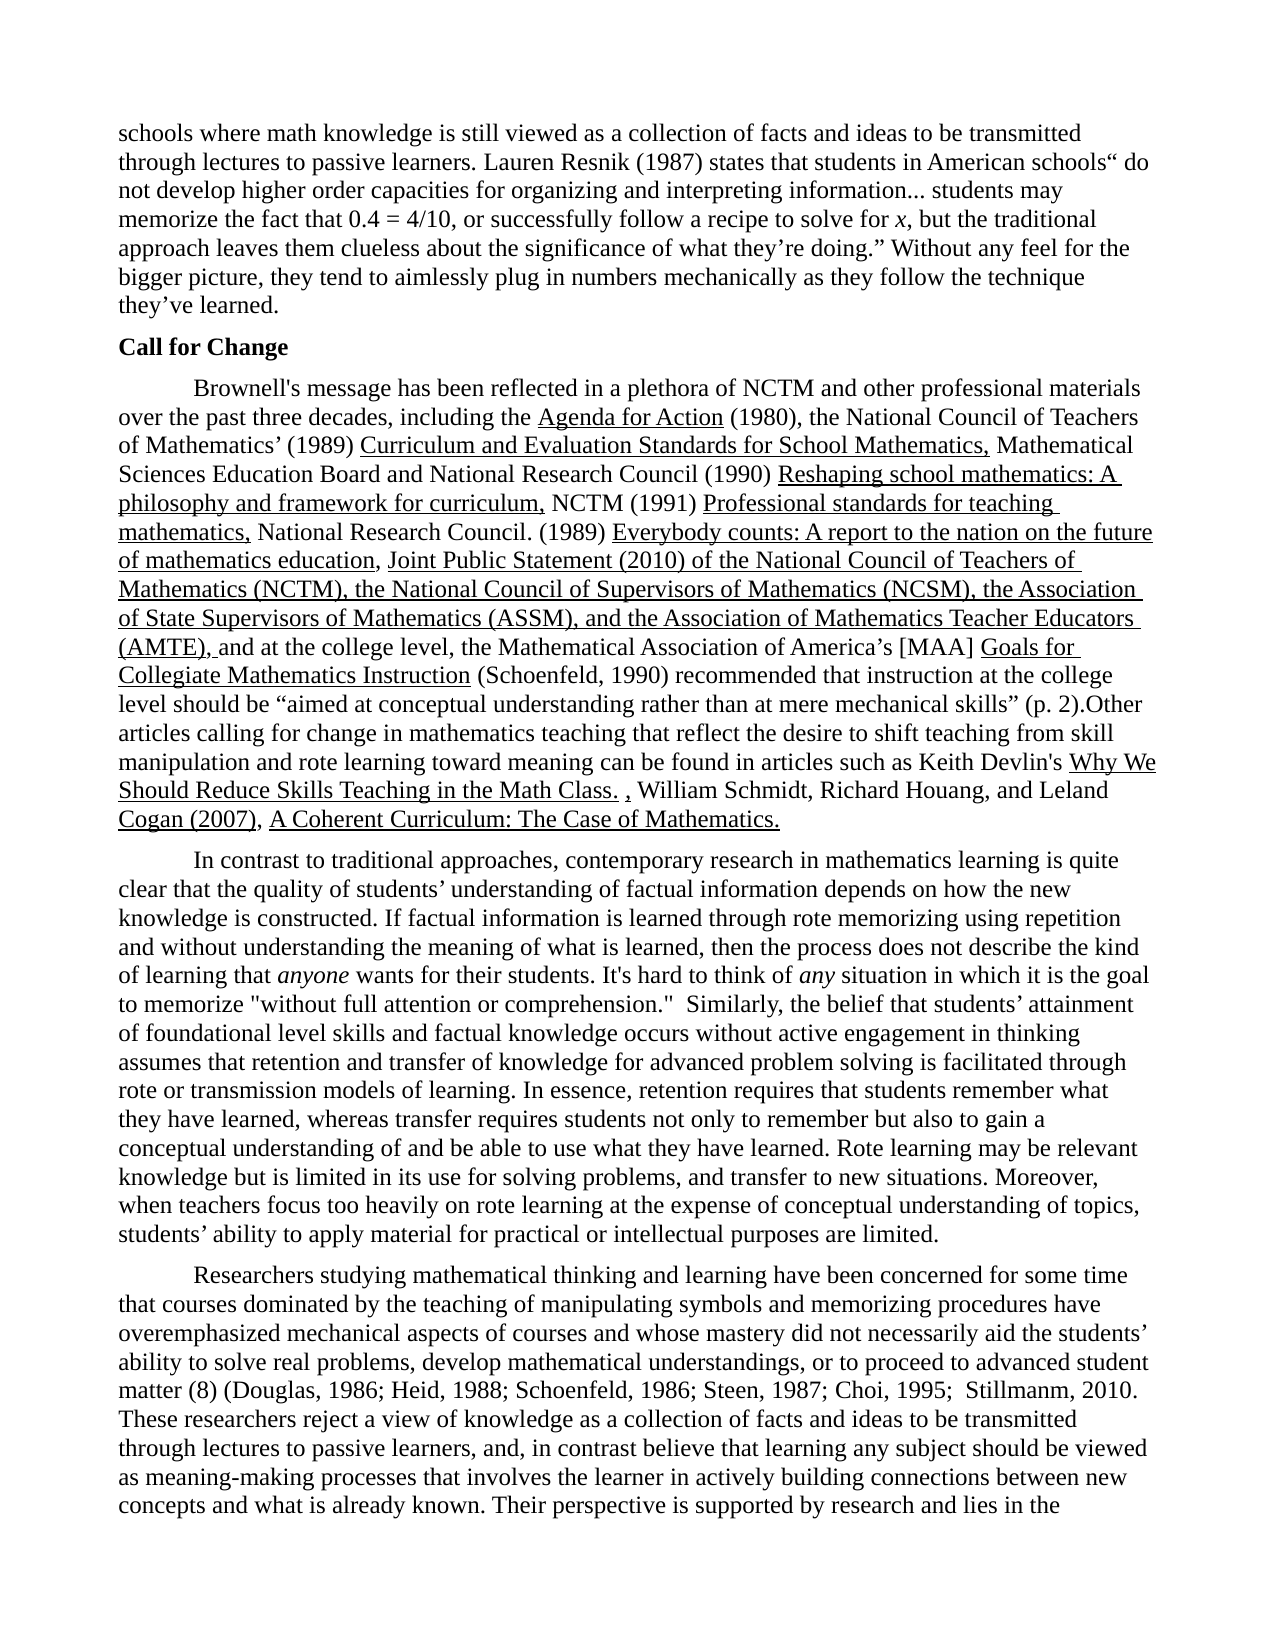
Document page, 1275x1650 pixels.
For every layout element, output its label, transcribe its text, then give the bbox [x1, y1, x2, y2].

text schools where math knowledge is still viewed as a collection of facts and ideas to be transmitted through lectures to passive learners. Lauren Resnik (1987) states that students in American schools“ do not develop higher order capacities for organizing and interpreting information... students may memorize the fact that 0.4 = 4/10, or successfully follow a recipe to solve for x, but the traditional approach leaves them clueless about the significance of what they’re doing.” Without any feel for the bigger picture, they tend to aimlessly plug in numbers mechanically as they follow the technique they’ve learned. [118, 118, 1157, 319]
text Call for Change [118, 332, 1157, 361]
text Researchers studying mathematical thinking and learning have been concerned for some time that courses dominated by the teaching of manipulating symbols and memorizing procedures have overemphasized mechanical aspects of courses and whose mastery did not necessarily aid the students’ ability to solve real problems, develop mathematical understandings, or to proceed to advanced student matter (8) (Douglas, 1986; Heid, 1988; Schoenfeld, 1986; Steen, 1987; Choi, 1995; Stillmanm, 2010. These researchers reject a view of knowledge as a collection of facts and ideas to be transmitted through lectures to passive learners, and, in contrast believe that learning any subject should be viewed as meaning-making processes that involves the learner in actively building connections between new concepts and what is already known. Their perspective is supported by research and lies in the [118, 1261, 1157, 1519]
text Brownell's message has been reflected in a plethora of NCTM and other professional materials over the past three decades, including the Agenda for Action (1980), the National Council of Teachers of Mathematics’ (1989) Curriculum and Evaluation Standards for School Mathematics, Mathematical Sciences Education Board and National Research Council (1990) Reshaping school mathematics: A philosophy and framework for curriculum, NCTM (1991) Professional standards for teaching mathematics, National Research Council. (1989) Everybody counts: A report to the nation on the future of mathematics education, Joint Public Statement (2010) of the National Council of Teachers of Mathematics (NCTM), the National Council of Supervisors of Mathematics (NCSM), the Association of State Supervisors of Mathematics (ASSM), and the Association of Mathematics Teacher Educators (AMTE), and at the college level, the Mathematical Association of America’s [MAA] Goals for Collegiate Mathematics Instruction (Schoenfeld, 1990) recommended that instruction at the college level should be “aimed at conceptual understanding rather than at mere mechanical skills” (p. 2).Other articles calling for change in mathematics teaching that reflect the desire to shift teaching from skill manipulation and rote learning toward meaning can be found in articles such as Keith Devlin's Why We Should Reduce Skills Teaching in the Math Class. , William Schmidt, Richard Houang, and Leland Cogan (2007), A Coherent Curriculum: The Case of Mathematics. [118, 373, 1157, 833]
text In contrast to traditional approaches, contemporary research in mathematics learning is quite clear that the quality of students’ understanding of factual information depends on how the new knowledge is constructed. If factual information is learned through rote memorizing using repetition and without understanding the meaning of what is learned, then the process does not describe the kind of learning that anyone wants for their students. It's hard to think of any situation in which it is the goal to memorize "without full attention or comprehension." Similarly, the belief that students’ attainment of foundational level skills and factual knowledge occurs without active engagement in thinking assumes that retention and transfer of knowledge for advanced problem solving is facilitated through rote or transmission models of learning. In essence, retention requires that students remember what they have learned, whereas transfer requires students not only to remember but also to gain a conceptual understanding of and be able to use what they have learned. Rote learning may be relevant knowledge but is limited in its use for solving problems, and transfer to new situations. Moreover, when teachers focus too heavily on rote learning at the expense of conceptual understanding of topics, students’ ability to apply material for practical or intellectual purposes are limited. [118, 846, 1157, 1248]
